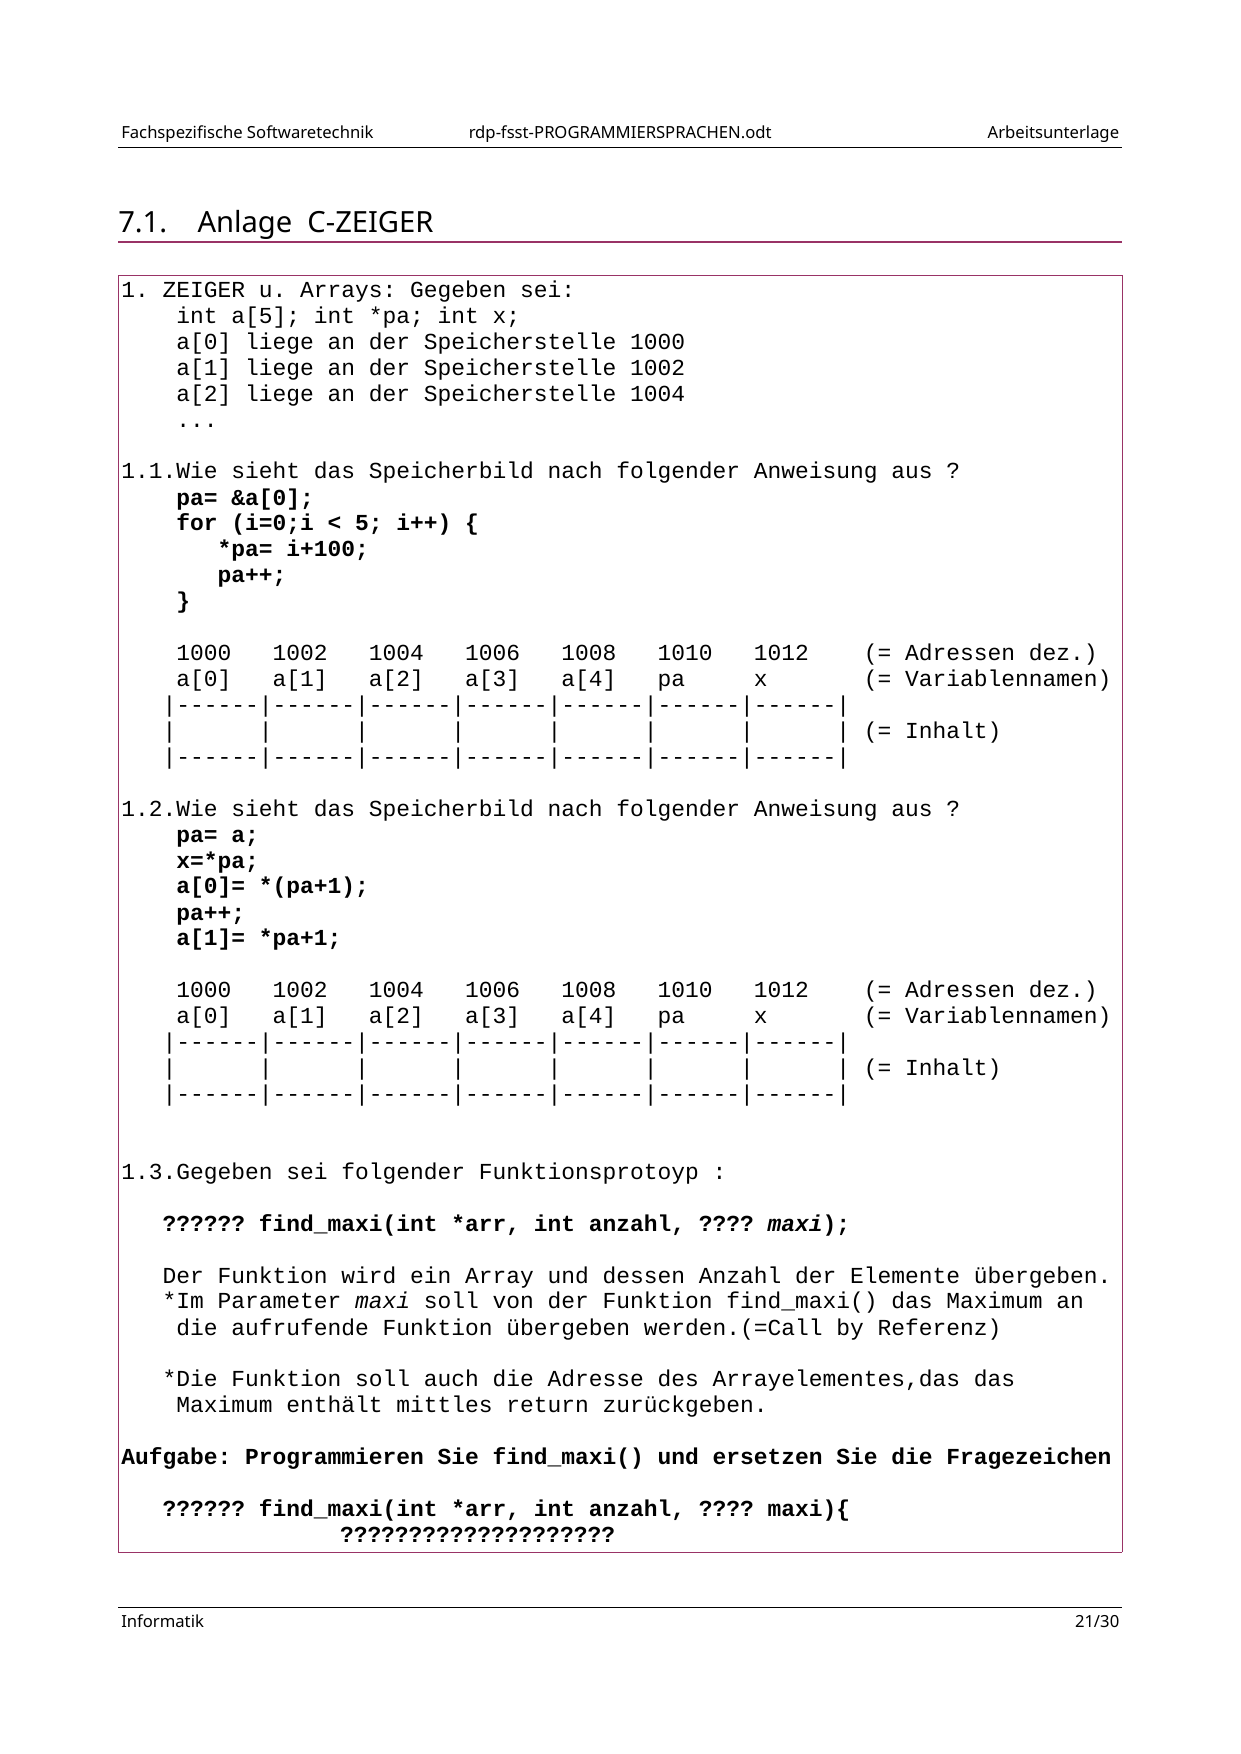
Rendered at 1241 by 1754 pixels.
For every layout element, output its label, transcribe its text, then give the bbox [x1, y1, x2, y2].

text a[1]= *pa+1; [119, 924, 1122, 950]
text die aufrufende Funktion übergeben werden.(=Call by Referenz) [119, 1313, 1122, 1339]
text *Im Parameter maxi soll von der Funktion find_maxi() das Maximum an [119, 1287, 1122, 1313]
text Aufgabe: Programmieren Sie find_maxi() und ersetzen Sie die Fragezeichen [119, 1442, 1122, 1468]
text pa= &a[0]; [119, 483, 1122, 509]
text 1000 1002 1004 1006 1008 1010 1012 (= Adressen dez.) [119, 976, 1122, 1002]
text | | | | | | | | (= Inhalt) [119, 716, 1122, 742]
text 1.1.Wie sieht das Speicherbild nach folgender Anweisung aus ? [119, 457, 1122, 483]
text | | | | | | | | (= Inhalt) [119, 1053, 1122, 1079]
text for (i=0;i < 5; i++) { [119, 509, 1122, 535]
text int a[5]; int *pa; int x; [119, 301, 1122, 327]
text *Die Funktion soll auch die Adresse des Arrayelementes,das das [119, 1365, 1122, 1391]
text |------|------|------|------|------|------|------| [119, 690, 1122, 716]
text 1. ZEIGER u. Arrays: Gegeben sei: [119, 276, 1122, 301]
text |------|------|------|------|------|------|------| [119, 1027, 1122, 1053]
text 1.3.Gegeben sei folgender Funktionsprotoyp : [119, 1157, 1122, 1183]
text a[0] a[1] a[2] a[3] a[4] pa x (= Variablennamen) [119, 664, 1122, 690]
text ... [119, 405, 1122, 431]
text |------|------|------|------|------|------|------| [119, 1079, 1122, 1105]
text Maximum enthält mittles return zurückgeben. [119, 1391, 1122, 1417]
text pa++; [119, 898, 1122, 924]
text ???????????????????? [119, 1520, 1122, 1552]
text ?????? find_maxi(int *arr, int anzahl, ???? maxi); [119, 1209, 1122, 1235]
text 1.2.Wie sieht das Speicherbild nach folgender Anweisung aus ? [119, 794, 1122, 820]
subtitle Anlage C-ZEIGER [118, 201, 1122, 241]
text pa++; [119, 561, 1122, 587]
text pa= a; [119, 820, 1122, 846]
text a[2] liege an der Speicherstelle 1004 [119, 379, 1122, 405]
text a[1] liege an der Speicherstelle 1002 [119, 353, 1122, 379]
text *pa= i+100; [119, 535, 1122, 561]
text a[0] a[1] a[2] a[3] a[4] pa x (= Variablennamen) [119, 1002, 1122, 1027]
text x=*pa; [119, 846, 1122, 872]
text a[0]= *(pa+1); [119, 872, 1122, 898]
text a[0] liege an der Speicherstelle 1000 [119, 327, 1122, 353]
text |------|------|------|------|------|------|------| [119, 742, 1122, 768]
text 1000 1002 1004 1006 1008 1010 1012 (= Adressen dez.) [119, 638, 1122, 664]
text } [119, 587, 1122, 612]
text ?????? find_maxi(int *arr, int anzahl, ???? maxi){ [119, 1494, 1122, 1520]
text Der Funktion wird ein Array und dessen Anzahl der Elemente übergeben. [119, 1261, 1122, 1287]
